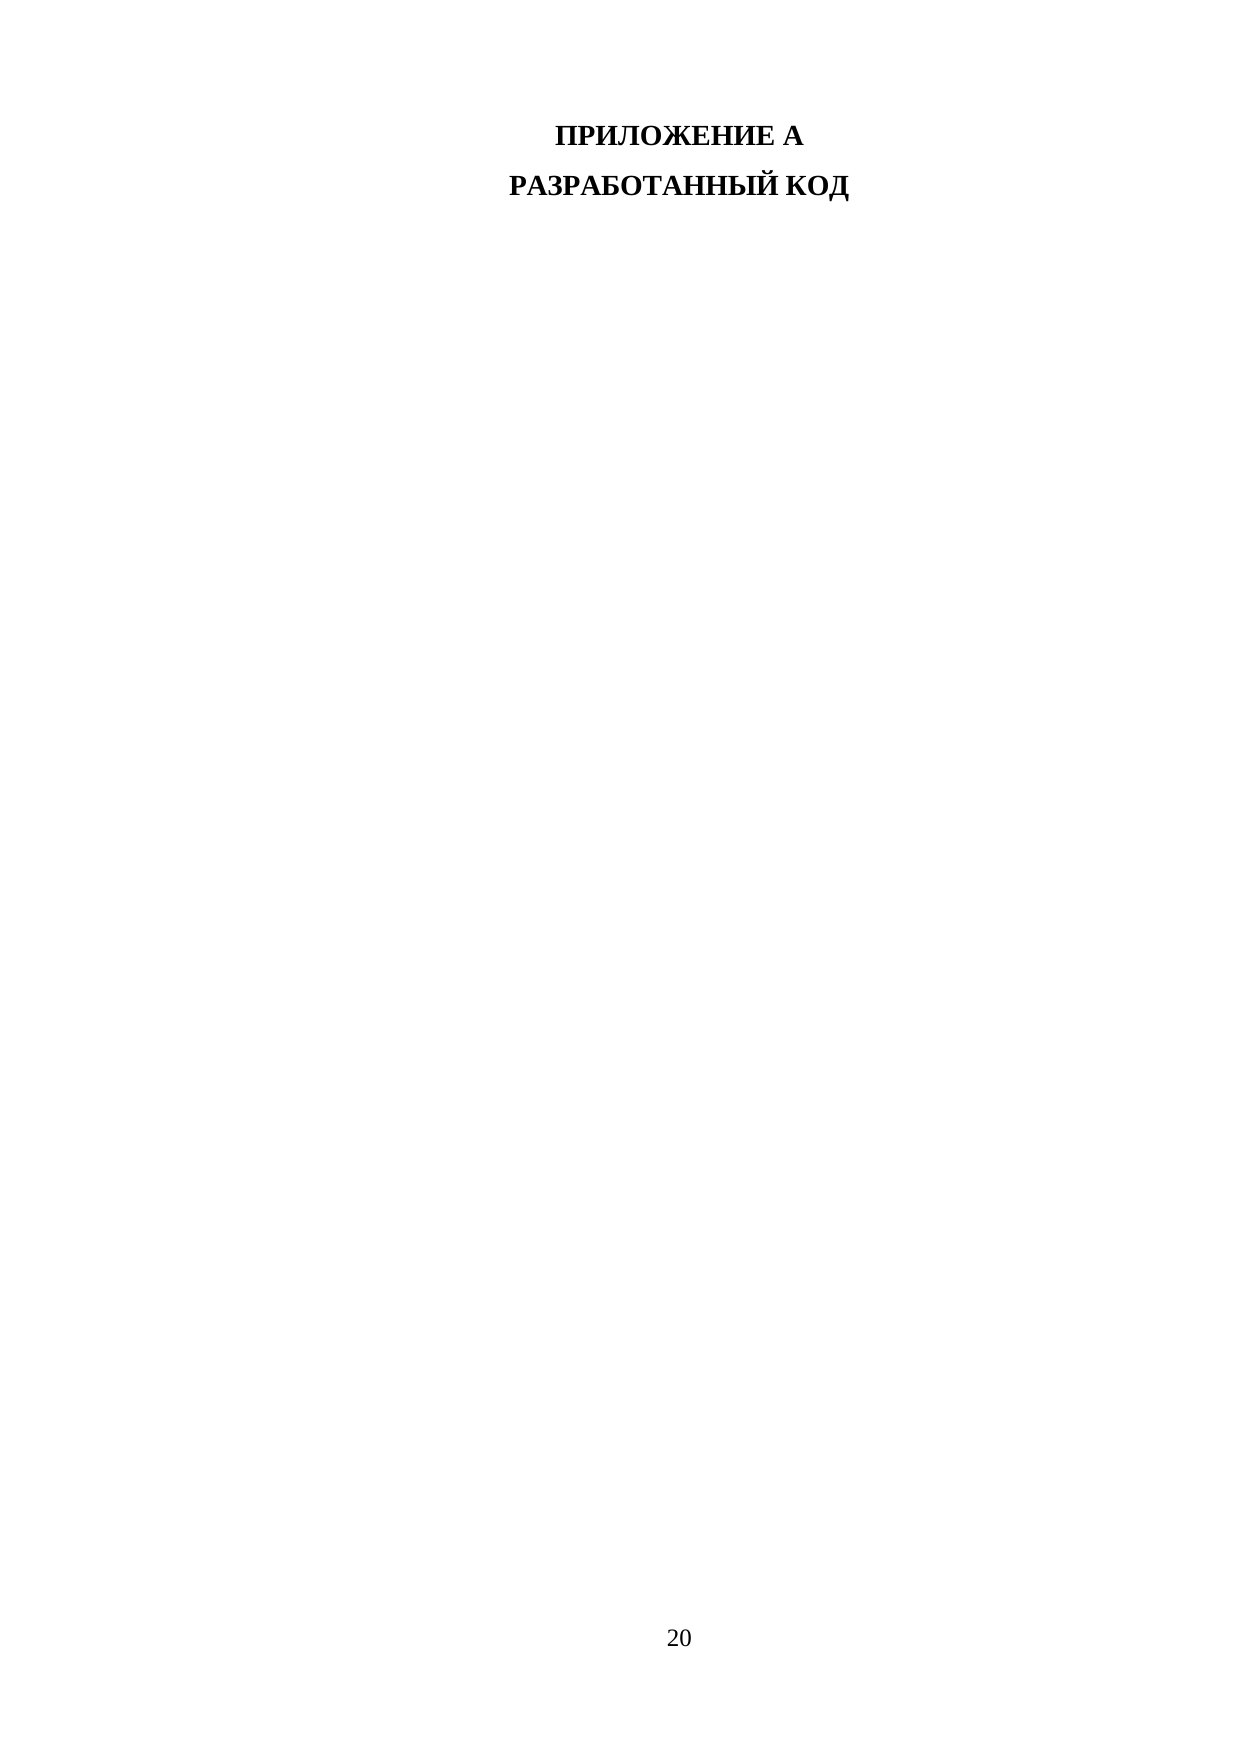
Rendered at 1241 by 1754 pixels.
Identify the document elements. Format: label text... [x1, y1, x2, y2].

text Разработанный код [177, 168, 1181, 202]
text приложение А [177, 118, 1181, 152]
